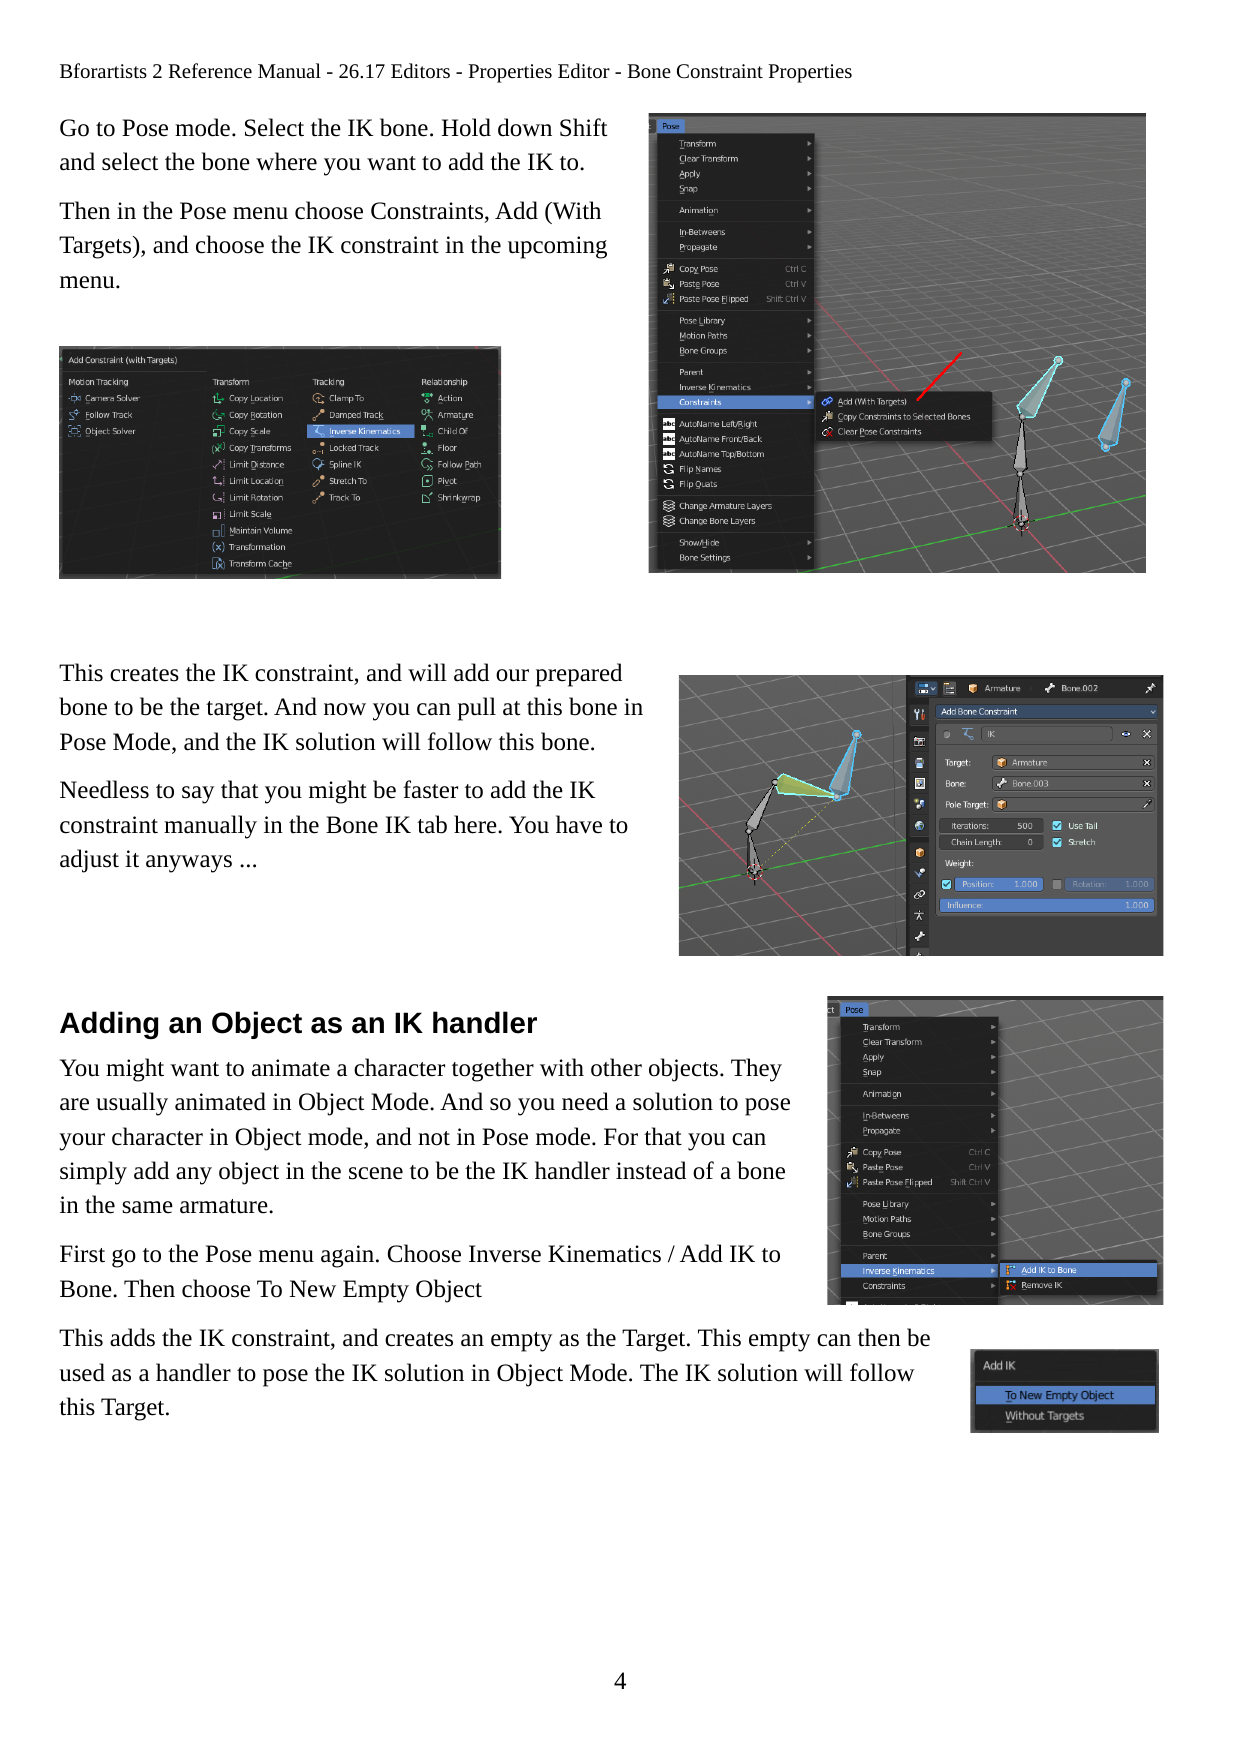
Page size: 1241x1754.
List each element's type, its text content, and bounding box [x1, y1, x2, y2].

text [1146, 196, 1181, 294]
picture [970, 1349, 1159, 1433]
text Then in the Pose menu choose Constraints, Add (With Targets), and choose the IK constraint in the upcoming menu. [59, 196, 648, 294]
picture [827, 996, 1164, 1305]
text Needless to say that you might be faster to add the IK constraint manually in the Bone IK tab here. You have to adjust it anyways ... [59, 776, 678, 873]
text [1146, 113, 1181, 176]
picture [678, 675, 1164, 956]
text This creates the IK constraint, and will add our prepared bone to be the target. And now you can pull at this bone in Pose Mode, and the IK solution will follow this bone. [59, 658, 1181, 755]
text You might want to animate a character together with other objects. They are usually animated in Object Mode. And so you need a solution to pose your character in Object mode, and not in Pose mode. For that you can simply add any object in the scene to be the IK handler instead of a bone in the same armature. [59, 1053, 827, 1219]
text This adds the IK constraint, and creates an empty as the Target. This empty can then be used as a handler to pose the IK solution in Object Mode. The IK solution will follow this Target. [59, 1323, 1181, 1421]
picture [648, 113, 1146, 573]
text First go to the Pose menu again. Choose Inverse Kinematics / Add IK to Bone. Then choose To New Empty Object [59, 1239, 827, 1303]
subtitle Adding an Object as an IK handler [59, 1006, 827, 1040]
text Go to Pose mode. Select the IK bone. Hold down Shift and select the bone where you want to add the IK to. [59, 113, 648, 176]
picture [59, 346, 502, 579]
